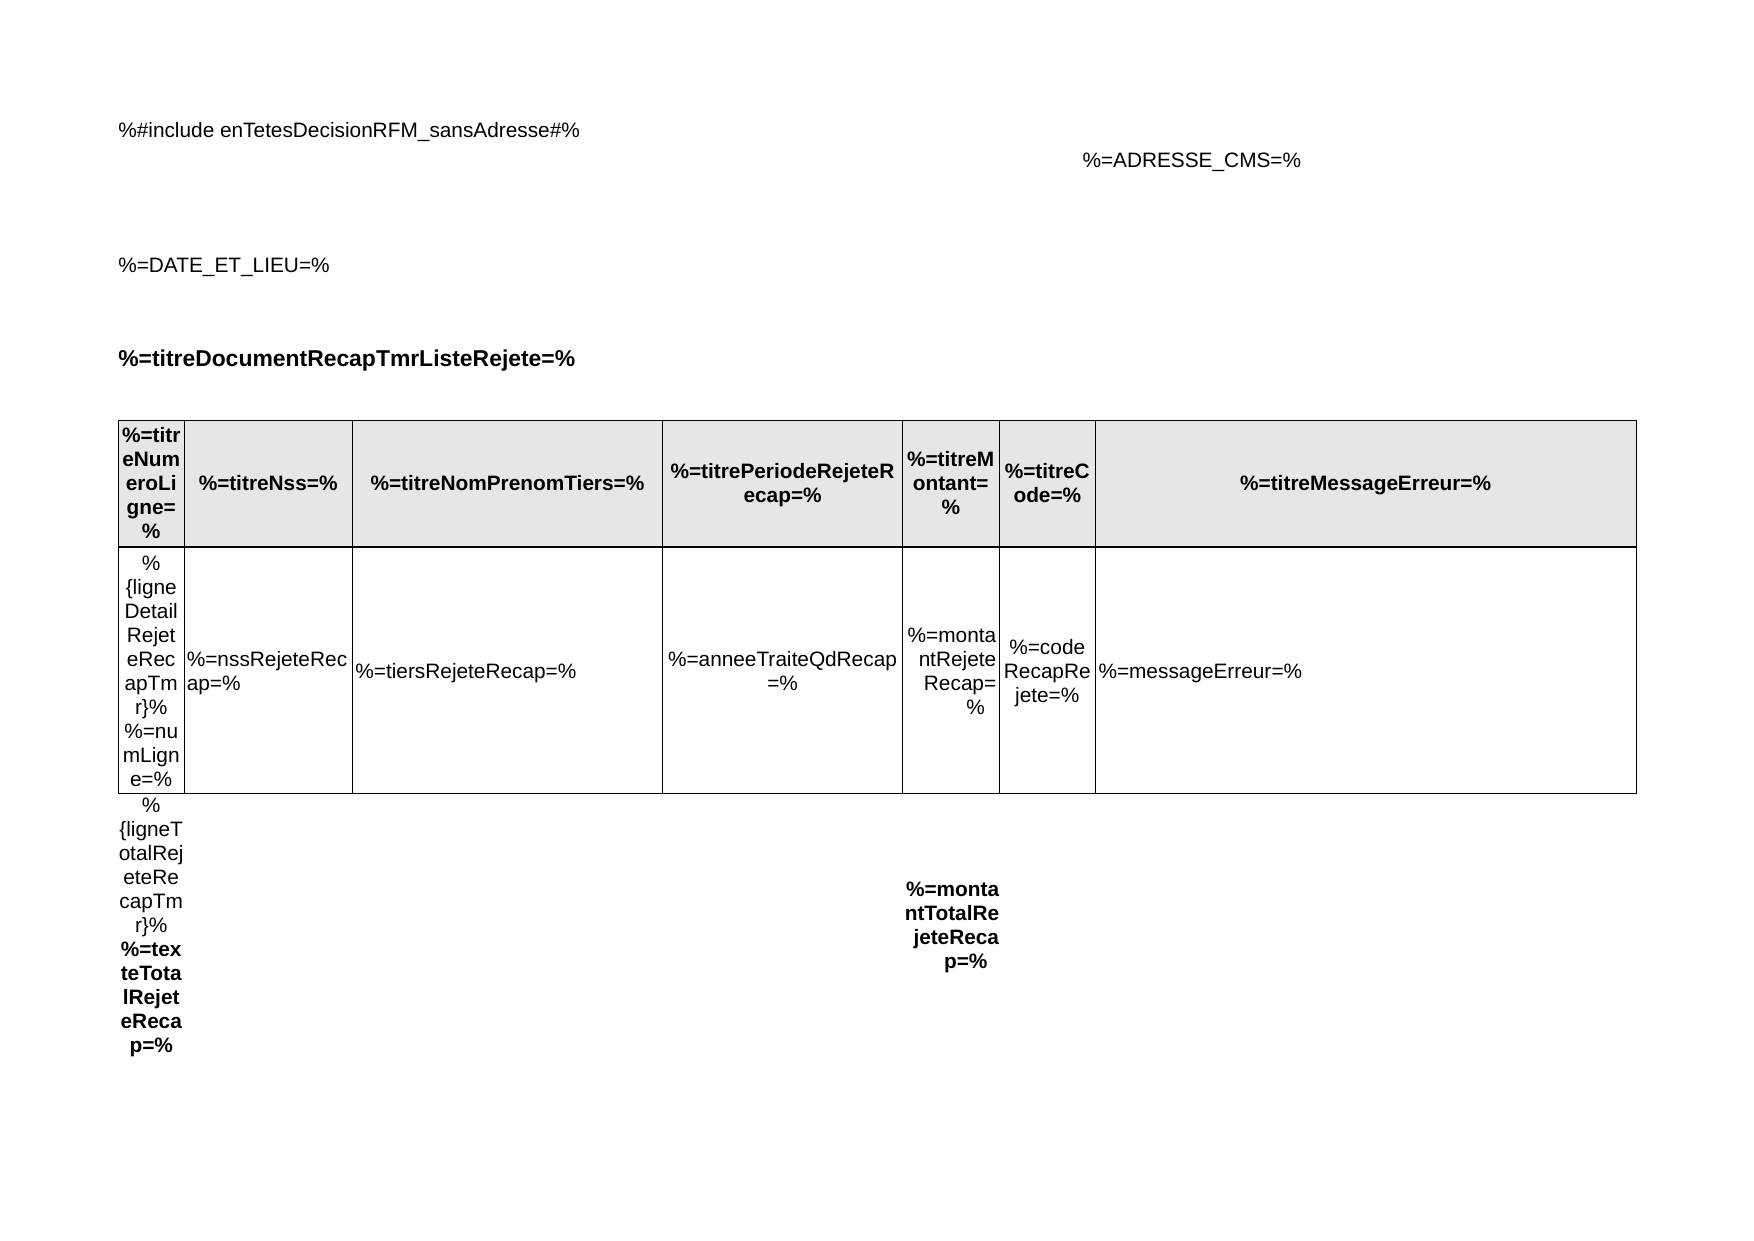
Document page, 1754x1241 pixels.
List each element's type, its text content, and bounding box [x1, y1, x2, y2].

table_header %=titreCode=% [1000, 421, 1095, 546]
table_cell [184, 794, 352, 1057]
table_cell [1095, 794, 1636, 1057]
table_header %=ADRESSE_CMS=% [1077, 142, 1498, 253]
table_cell %=tiersRejeteRecap=% [353, 548, 662, 793]
table_cell %=nssRejeteRecap=% [185, 548, 352, 793]
table_cell [352, 794, 662, 1057]
table_header %=titreNss=% [185, 421, 352, 546]
table_header %=titreNomPrenomTiers=% [353, 421, 662, 546]
text %=titreDocumentRecapTmrListeRejete=% [118, 345, 1636, 371]
table_cell [999, 794, 1095, 1057]
table_cell %=anneeTraiteQdRecap=% [663, 548, 902, 793]
text %#include enTetesDecisionRFM_sansAdresse#% [118, 118, 1636, 142]
table_cell %=montantRejeteRecap=% [903, 548, 999, 793]
table_cell [662, 794, 902, 1057]
table_cell %{ligneDetailRejeteRecapTmr}%%=numLigne=% [119, 548, 184, 793]
table_cell %=montantTotalRejeteRecap=% [902, 794, 999, 1057]
table_header %=titreMontant=% [903, 421, 999, 546]
table_header %=titrePeriodeRejeteRecap=% [663, 421, 902, 546]
table_cell %{ligneTotalRejeteRecapTmr}%%=texteTotalRejeteRecap=% [118, 794, 184, 1057]
table_cell %=messageErreur=% [1096, 548, 1636, 793]
table_cell %=codeRecapRejete=% [1000, 548, 1095, 793]
table_header %=titreNumeroLigne=% [119, 421, 184, 546]
table_header %=titreMessageErreur=% [1096, 421, 1636, 546]
text %=DATE_ET_LIEU=% [118, 253, 1636, 277]
